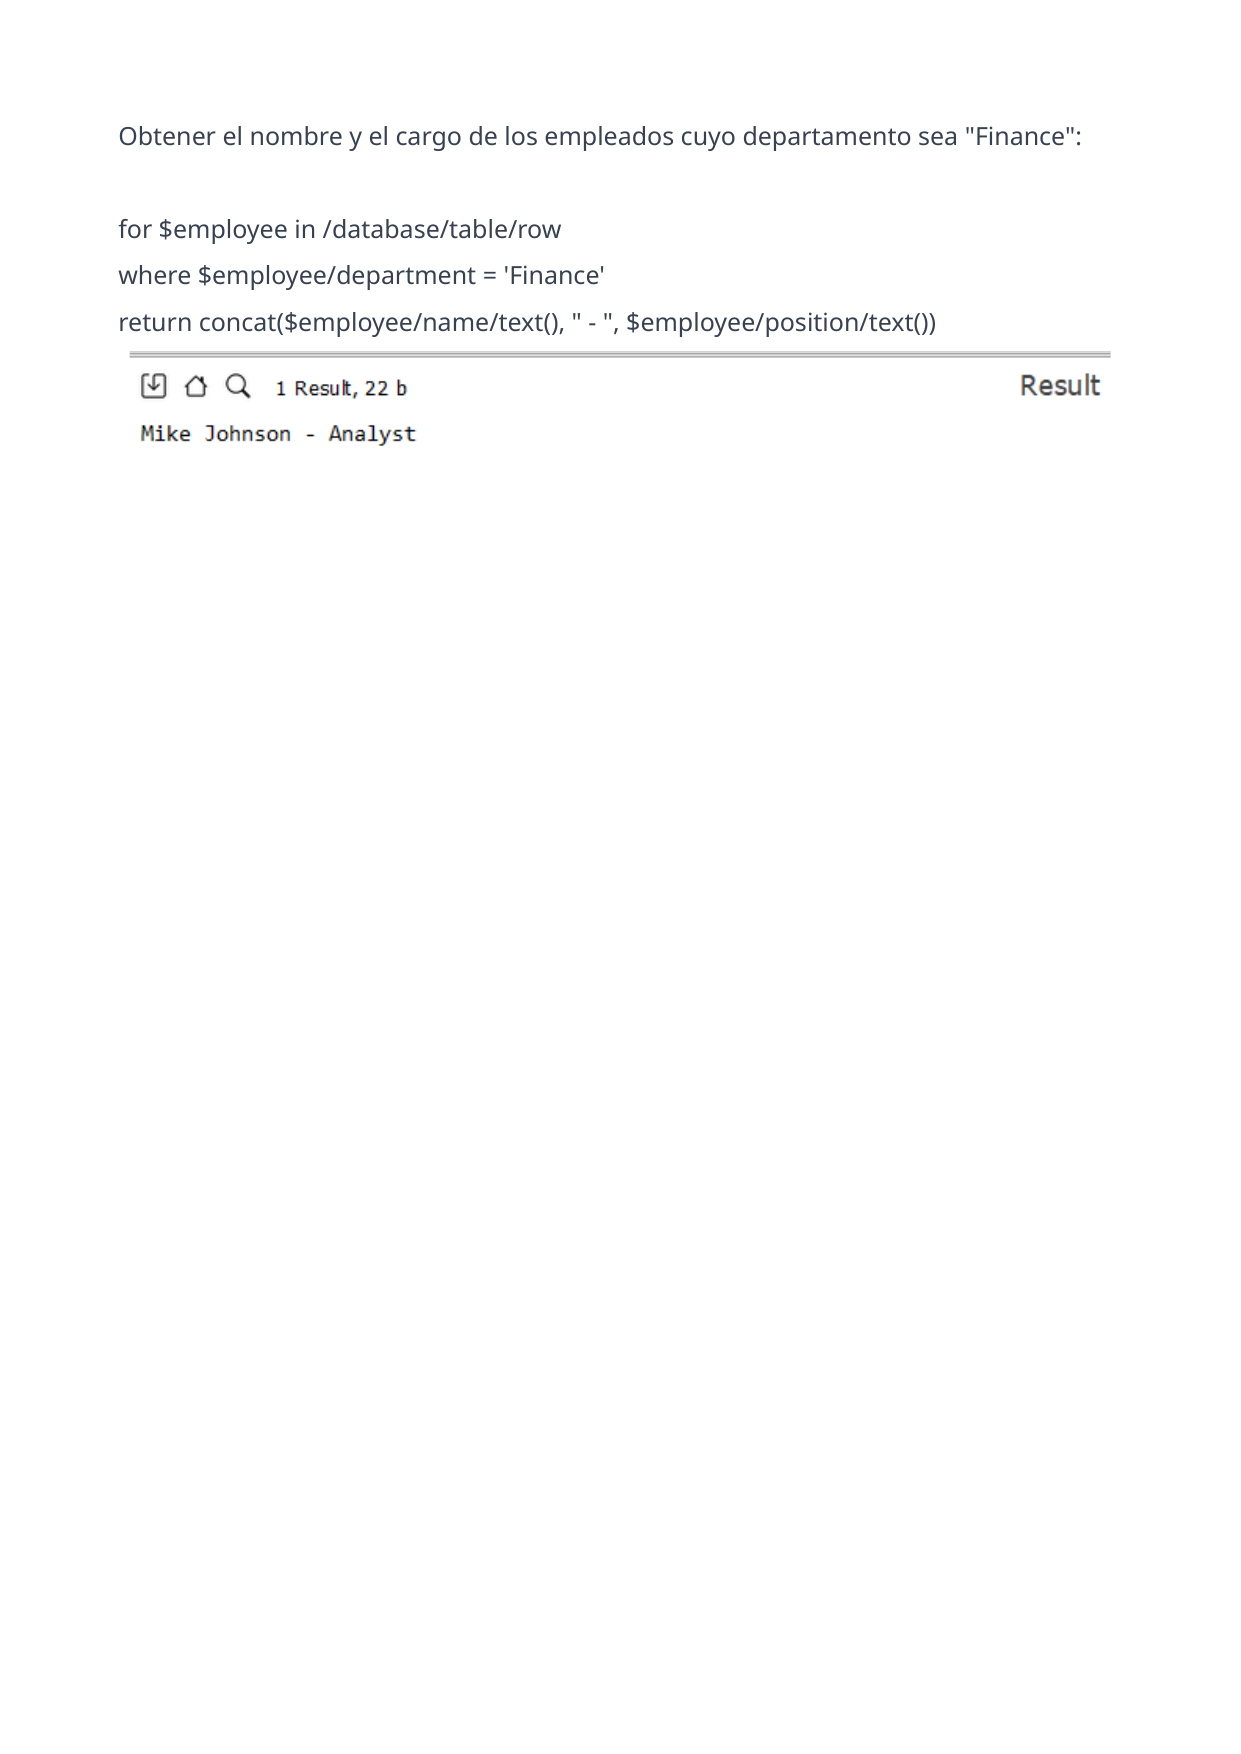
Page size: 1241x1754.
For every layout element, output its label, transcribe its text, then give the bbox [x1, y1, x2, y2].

text return concat($employee/name/text(), " - ", $employee/position/text()) [118, 304, 1122, 338]
picture [129, 351, 1111, 586]
text Obtener el nombre y el cargo de los empleados cuyo departamento sea "Finance": [118, 118, 1122, 152]
text where $employee/department = 'Finance' [118, 258, 1122, 292]
text for $employee in /database/table/row [118, 211, 1122, 245]
